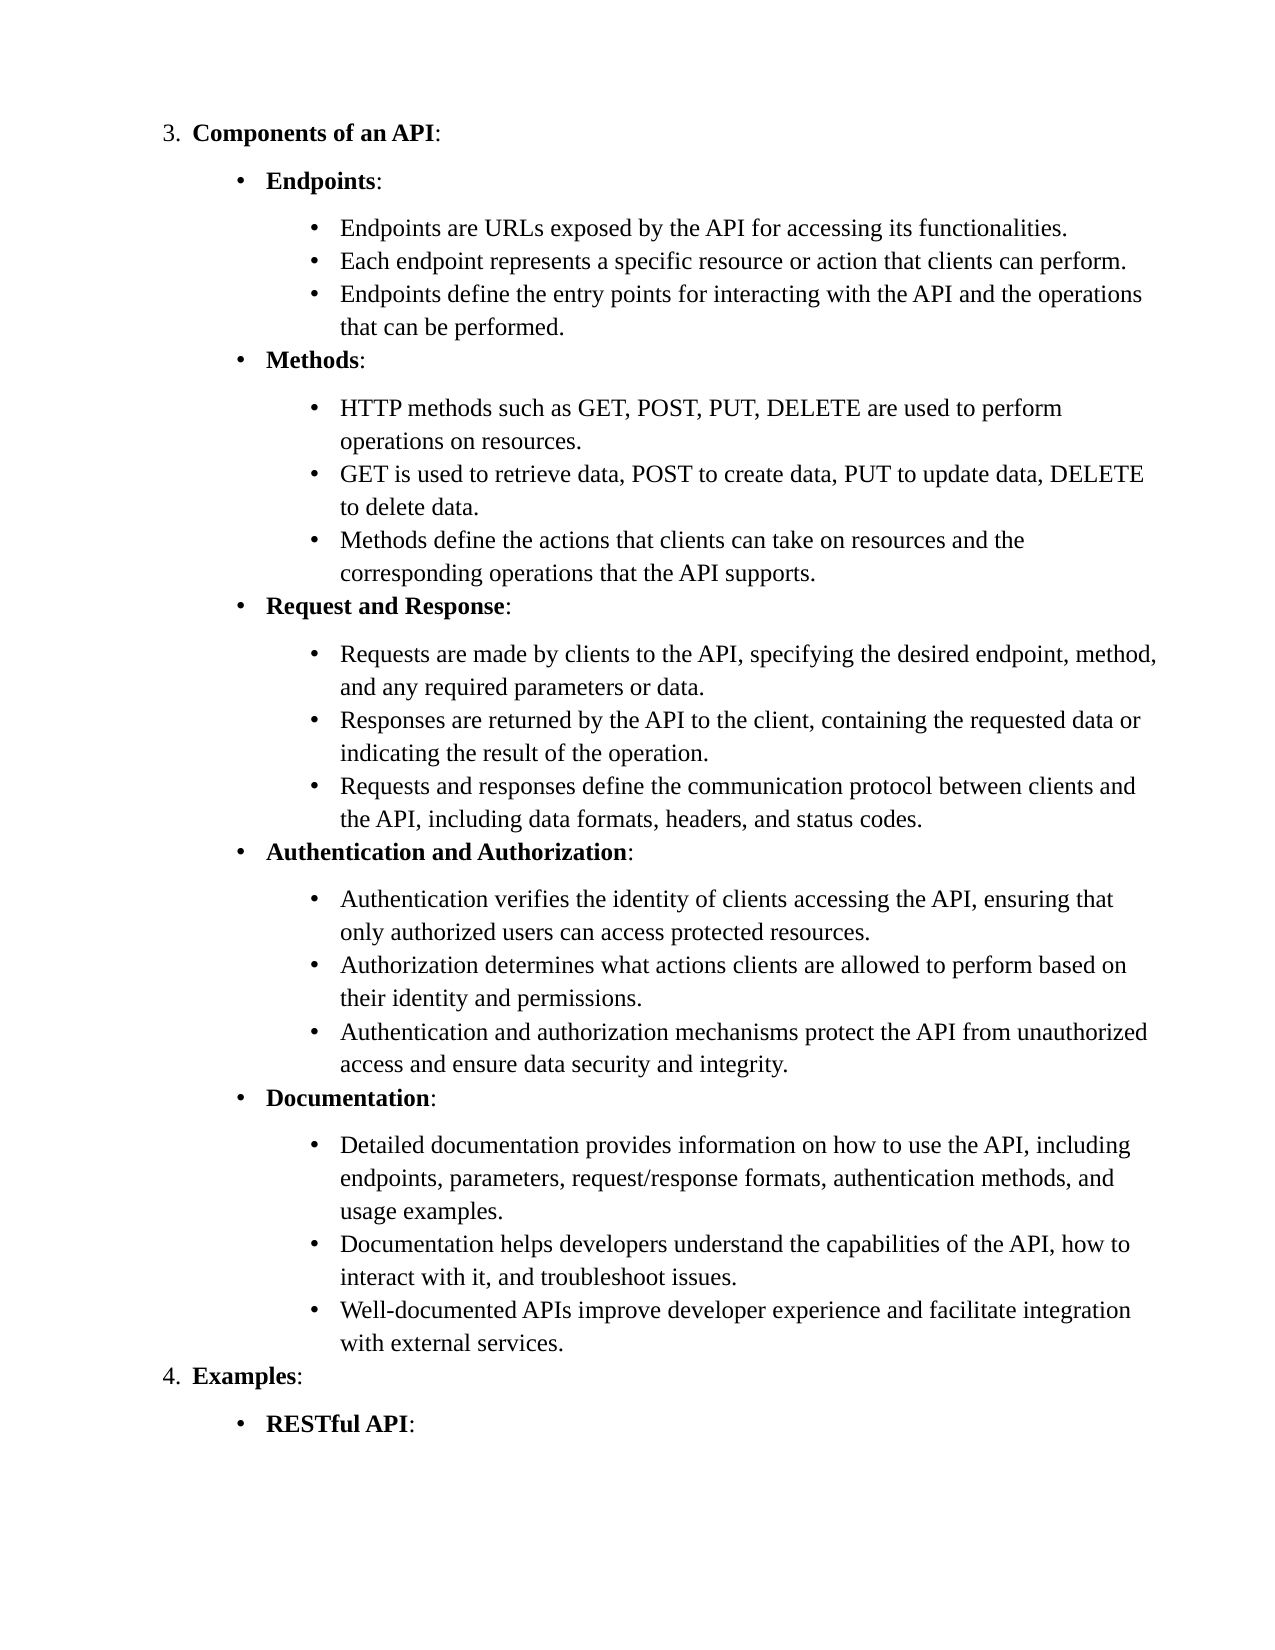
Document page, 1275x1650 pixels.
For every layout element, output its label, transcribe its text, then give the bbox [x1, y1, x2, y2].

list Examples: [162, 1361, 1157, 1390]
list Request and Response: [236, 591, 1157, 620]
list RESTful API: [236, 1409, 1157, 1438]
list Documentation helps developers understand the capabilities of the API, how to interact with it, and troubleshoot issues. [310, 1229, 1157, 1291]
list GET is used to retrieve data, POST to create data, PUT to update data, DELETE to delete data. [310, 459, 1157, 521]
list Each endpoint represents a specific resource or action that clients can perform. [310, 246, 1157, 275]
list Requests are made by clients to the API, specifying the desired endpoint, method, and any required parameters or data. [310, 639, 1157, 701]
list Documentation: [236, 1083, 1157, 1111]
list Requests and responses define the communication protocol between clients and the API, including data formats, headers, and status codes. [310, 771, 1157, 833]
list Authorization determines what actions clients are allowed to perform based on their identity and permissions. [310, 951, 1157, 1012]
list Endpoints define the entry points for interacting with the API and the operations that can be performed. [310, 279, 1157, 341]
list Responses are returned by the API to the client, containing the requested data or indicating the result of the operation. [310, 705, 1157, 767]
list Authentication and Authorization: [236, 837, 1157, 866]
list Components of an API: [162, 118, 1157, 147]
list Methods: [236, 345, 1157, 374]
list HTTP methods such as GET, POST, PUT, DELETE are used to perform operations on resources. [310, 393, 1157, 455]
list Detailed documentation provides information on how to use the API, including endpoints, parameters, request/response formats, authentication methods, and usage examples. [310, 1130, 1157, 1225]
list Endpoints: [236, 166, 1157, 194]
list Authentication verifies the identity of clients accessing the API, ensuring that only authorized users can access protected resources. [310, 884, 1157, 946]
list Endpoints are URLs exposed by the API for accessing its functionalities. [310, 213, 1157, 242]
list Methods define the actions that clients can take on resources and the corresponding operations that the API supports. [310, 525, 1157, 587]
list Well-documented APIs improve developer experience and facilitate integration with external services. [310, 1295, 1157, 1357]
list Authentication and authorization mechanisms protect the API from unauthorized access and ensure data security and integrity. [310, 1017, 1157, 1078]
